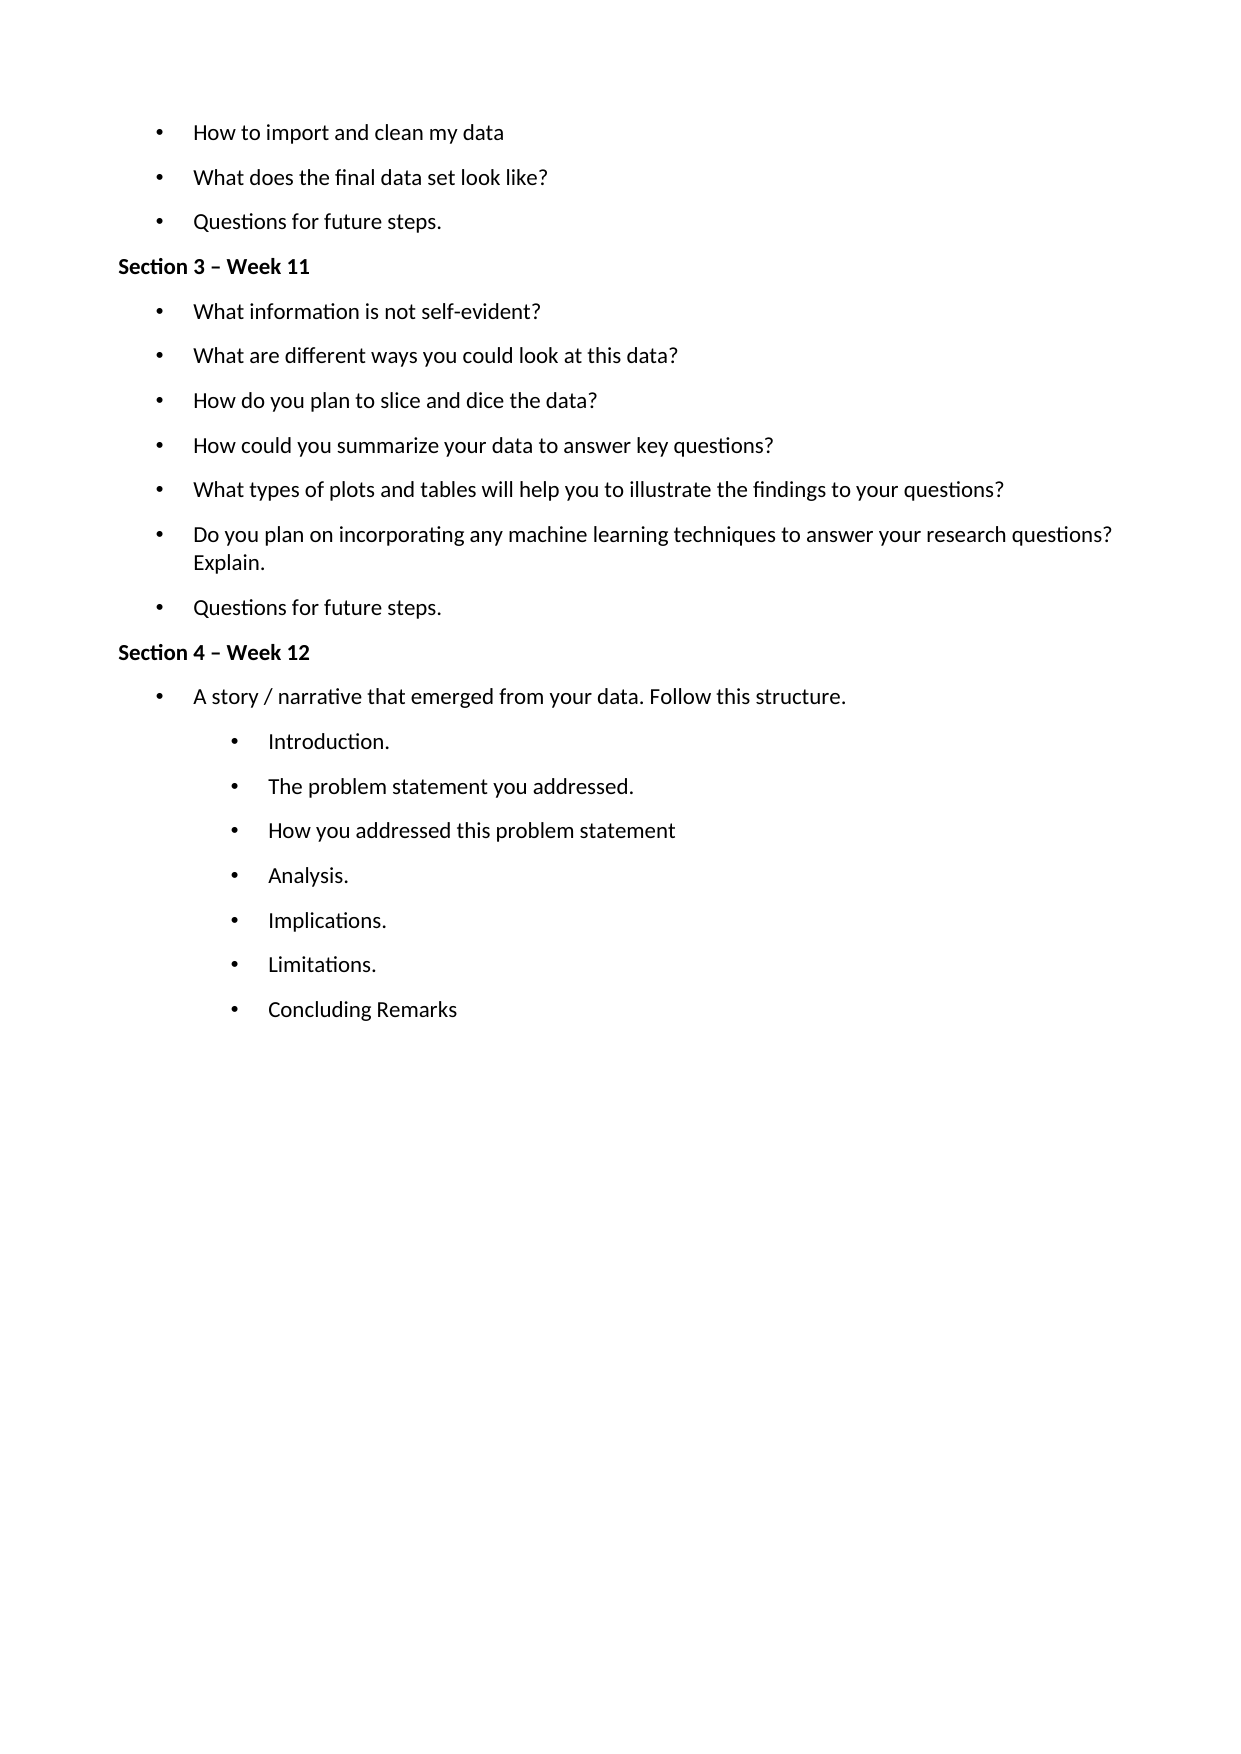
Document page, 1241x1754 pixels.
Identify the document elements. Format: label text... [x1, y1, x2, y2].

list How do you plan to slice and dice the data? [156, 386, 1122, 414]
list How could you summarize your data to answer key questions? [156, 431, 1122, 459]
list What information is not self-evident? [156, 297, 1122, 325]
list What types of plots and tables will help you to illustrate the findings to your questions? [156, 476, 1122, 504]
list Introduction. [231, 727, 1122, 755]
list Analysis. [231, 861, 1122, 889]
text Section 4 – Week 12 [118, 638, 1122, 666]
list How to import and clean my data [156, 118, 1122, 146]
text Section 3 – Week 11 [118, 252, 1122, 280]
list A story / narrative that emerged from your data. Follow this structure. [156, 682, 1122, 710]
list Concluding Remarks [231, 995, 1122, 1023]
list Questions for future steps. [156, 207, 1122, 236]
list Limitations. [231, 951, 1122, 978]
list How you addressed this problem statement [231, 816, 1122, 844]
list Implications. [231, 906, 1122, 934]
list What are different ways you could look at this data? [156, 342, 1122, 369]
list Questions for future steps. [156, 593, 1122, 621]
list The problem statement you addressed. [231, 772, 1122, 800]
list What does the final data set look like? [156, 163, 1122, 191]
list Do you plan on incorporating any machine learning techniques to answer your research questions? Explain. [156, 520, 1122, 576]
